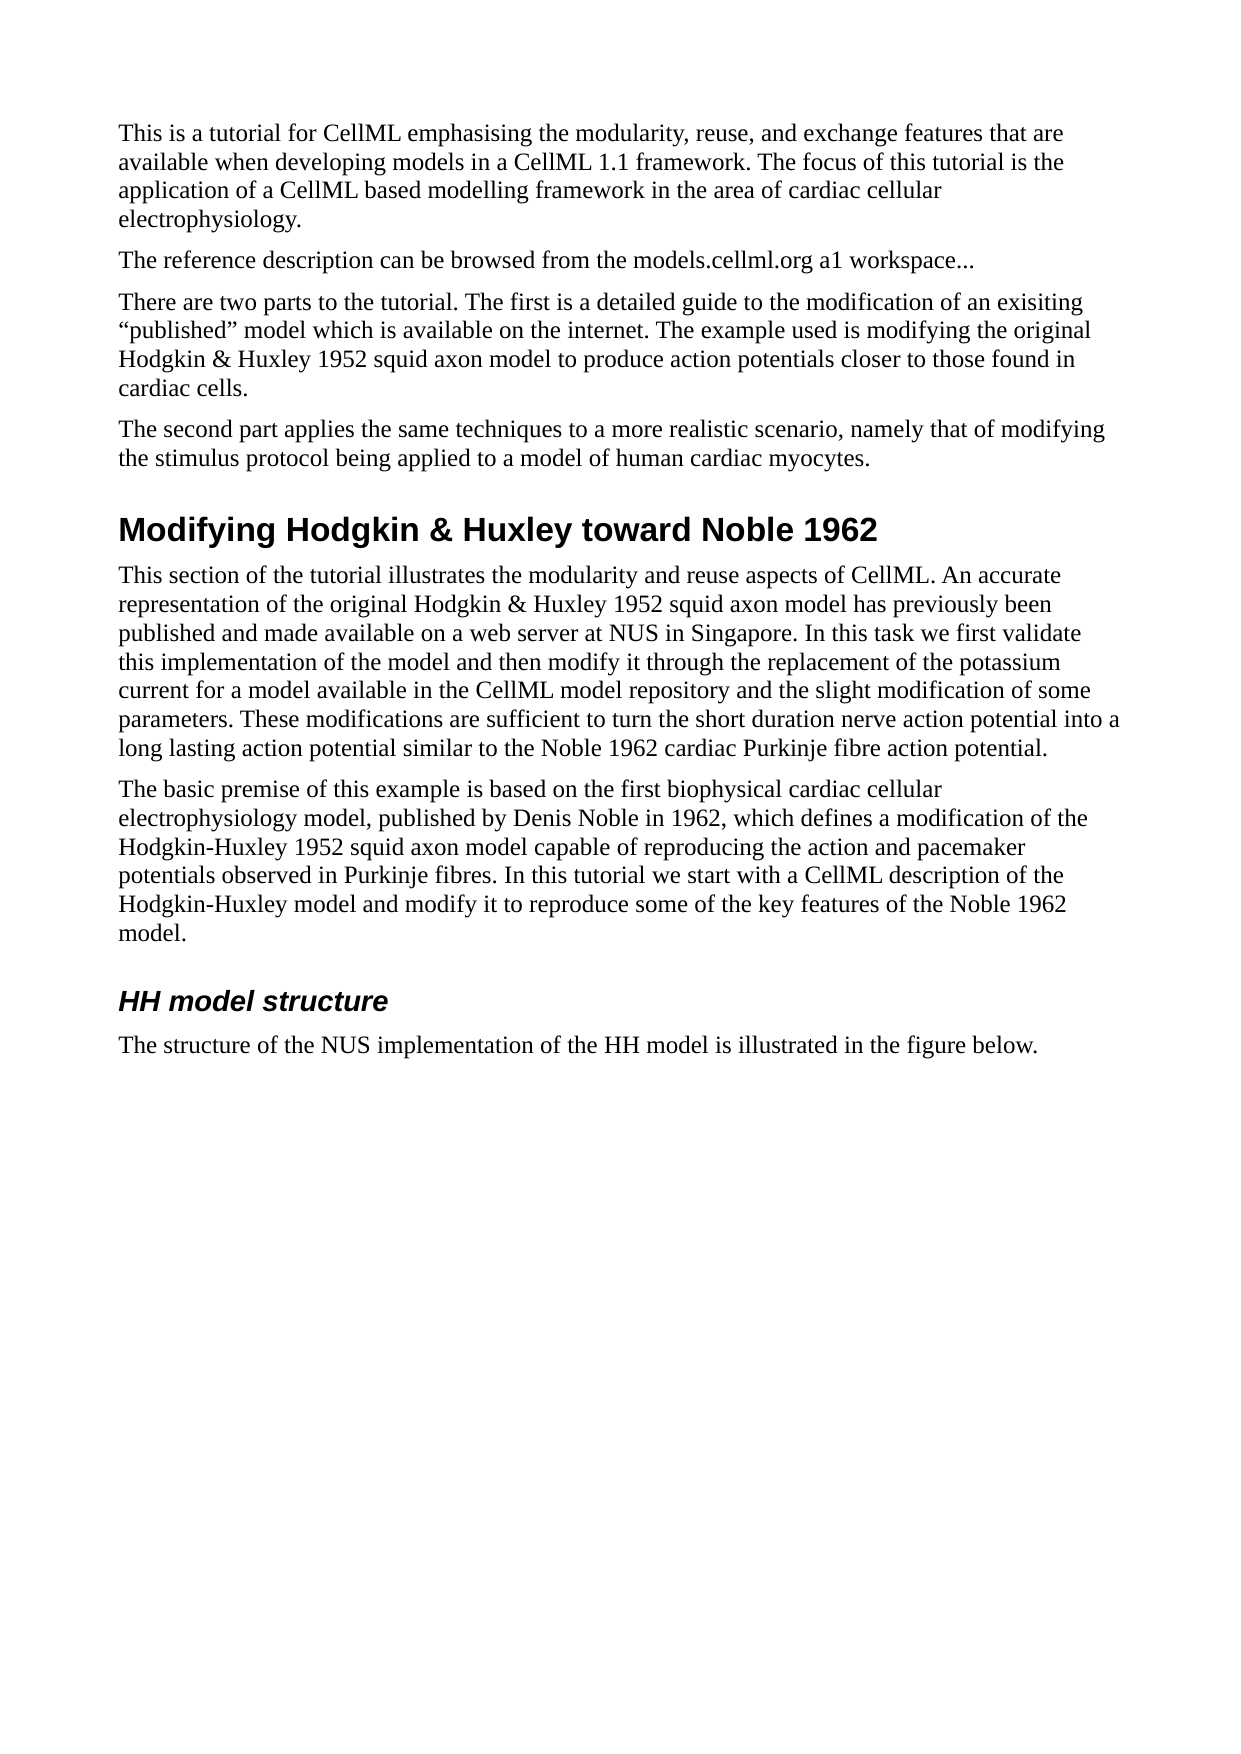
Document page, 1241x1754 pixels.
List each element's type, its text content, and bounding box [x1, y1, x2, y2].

text The structure of the NUS implementation of the HH model is illustrated in the figure below. [118, 1030, 1122, 1059]
subtitle HH model structure [118, 984, 1122, 1018]
text There are two parts to the tutorial. The first is a detailed guide to the modification of an exisiting “published” model which is available on the internet. The example used is modifying the original Hodgkin & Huxley 1952 squid axon model to produce action potentials closer to those found in cardiac cells. [118, 287, 1122, 402]
text The reference description can be browsed from the models.cellml.org a1 workspace... [118, 246, 1122, 274]
text This section of the tutorial illustrates the modularity and reuse aspects of CellML. An accurate representation of the original Hodgkin & Huxley 1952 squid axon model has previously been published and made available on a web server at NUS in Singapore. In this task we first validate this implementation of the model and then modify it through the replacement of the potassium current for a model available in the CellML model repository and the slight modification of some parameters. These modifications are sufficient to turn the short duration nerve action potential into a long lasting action potential similar to the Noble 1962 cardiac Purkinje fibre action potential. [118, 561, 1122, 762]
subtitle Modifying Hodgkin & Huxley toward Noble 1962 [118, 509, 1122, 548]
text The second part applies the same techniques to a more realistic scenario, namely that of modifying the stimulus protocol being applied to a model of human cardiac myocytes. [118, 414, 1122, 472]
text The basic premise of this example is based on the first biophysical cardiac cellular electrophysiology model, published by Denis Noble in 1962, which defines a modification of the Hodgkin-Huxley 1952 squid axon model capable of reproducing the action and pacemaker potentials observed in Purkinje fibres. In this tutorial we start with a CellML description of the Hodgkin-Huxley model and modify it to reproduce some of the key features of the Noble 1962 model. [118, 774, 1122, 947]
text This is a tutorial for CellML emphasising the modularity, reuse, and exchange features that are available when developing models in a CellML 1.1 framework. The focus of this tutorial is the application of a CellML based modelling framework in the area of cardiac cellular electrophysiology. [118, 118, 1122, 233]
